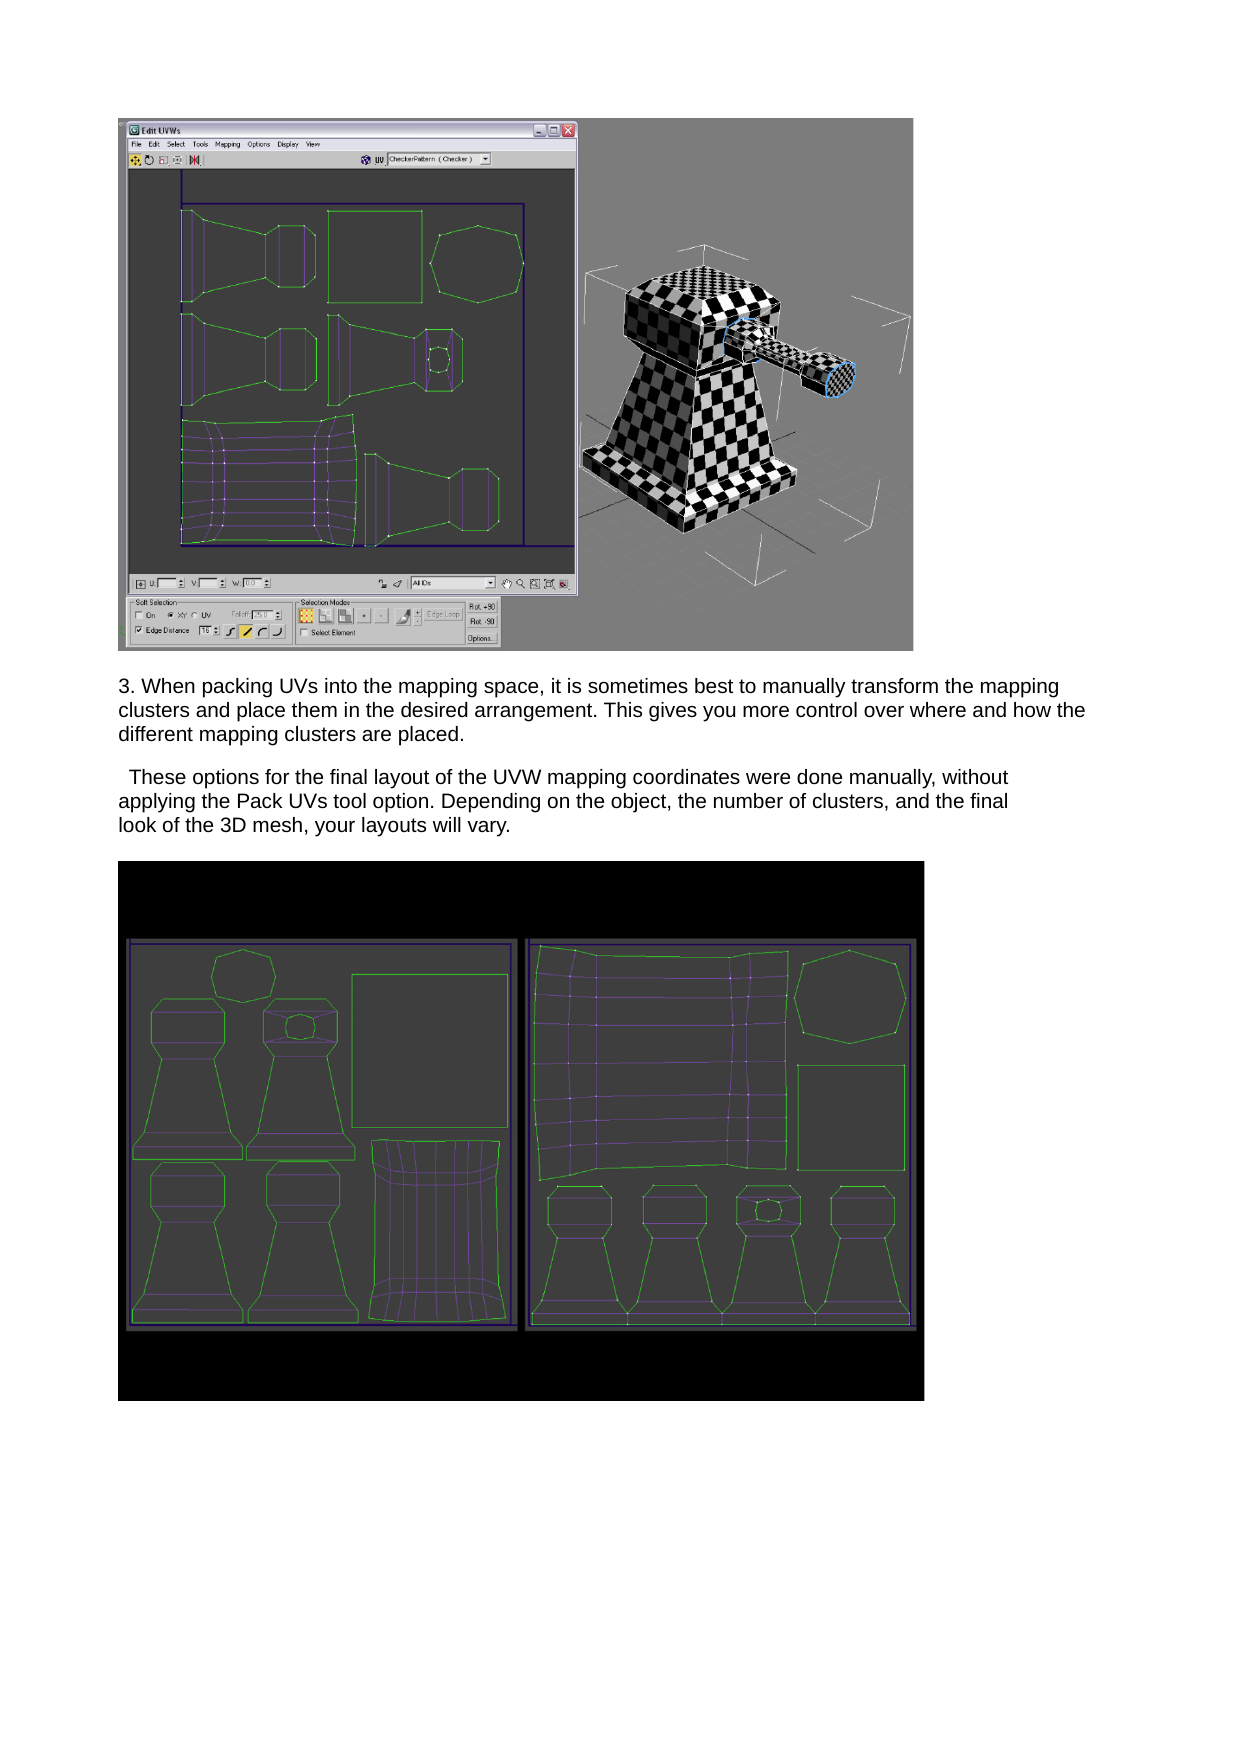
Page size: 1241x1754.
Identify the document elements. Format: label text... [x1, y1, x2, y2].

picture [118, 861, 925, 1401]
text look of the 3D mesh, your layouts will vary. [118, 813, 1122, 837]
picture [118, 118, 914, 651]
text applying the Pack UVs tool option. Depending on the object, the number of clusters, and the final [118, 789, 1122, 813]
text different mapping clusters are placed. [118, 722, 1122, 746]
text 3. When packing UVs into the mapping space, it is sometimes best to manually transform the mapping [118, 674, 1122, 698]
text These options for the final layout of the UVW mapping coordinates were done manually, without [118, 765, 1122, 789]
text clusters and place them in the desired arrangement. This gives you more control over where and how the [118, 698, 1122, 722]
